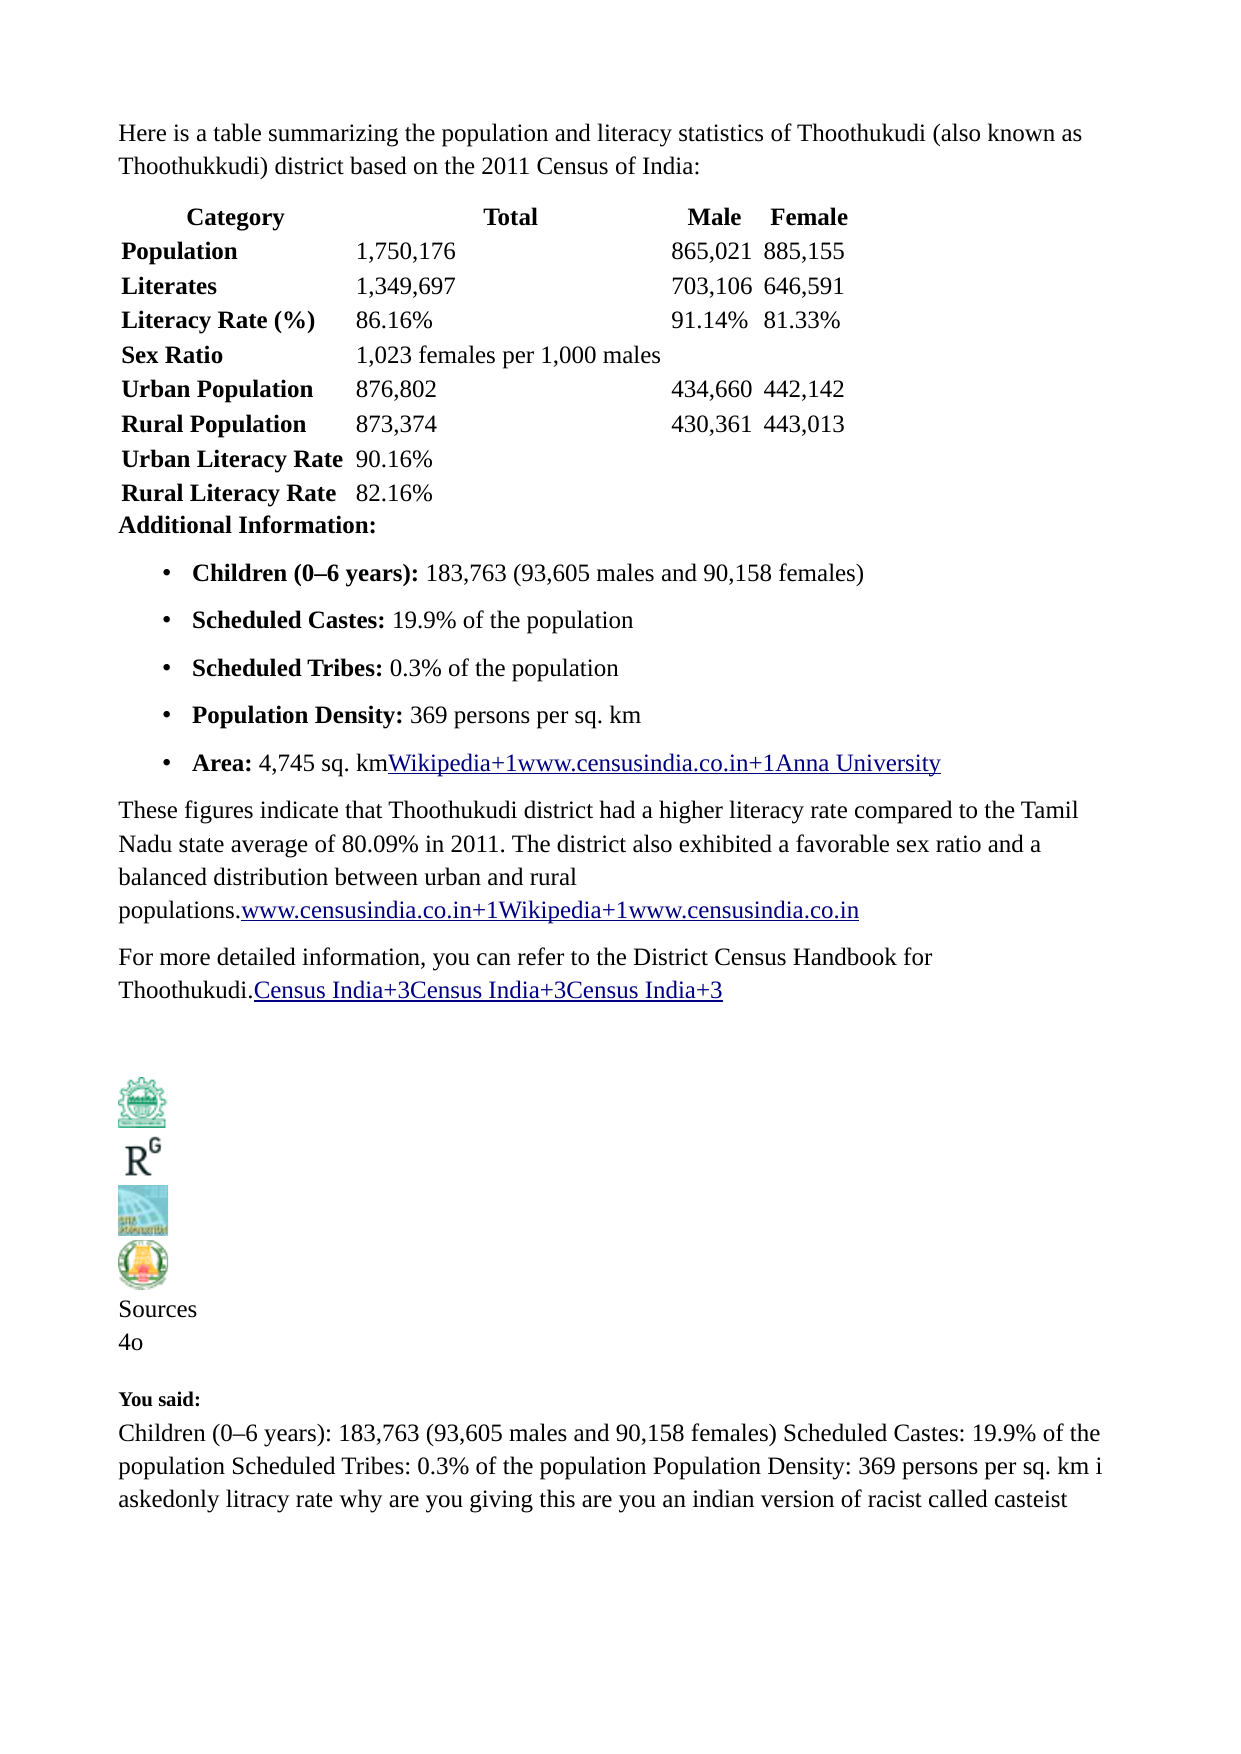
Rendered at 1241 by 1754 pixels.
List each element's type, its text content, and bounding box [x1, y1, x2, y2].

table_cell 865,021 [668, 233, 760, 268]
text Children (0–6 years): 183,763 (93,605 males and 90,158 females) Scheduled Castes: 19.9% of the population Scheduled Tribes: 0.3% of the population Population Density: 369 persons per sq. km i askedonly litracy rate why are you giving this are you an indian version of racist called casteist [118, 1418, 1122, 1512]
list Scheduled Tribes: 0.3% of the population [162, 653, 1122, 682]
list Population Density: 369 persons per sq. km [162, 700, 1122, 729]
table_cell [760, 441, 857, 475]
text Here is a table summarizing the population and literacy statistics of Thoothukudi (also known as Thoothukkudi) district based on the 2011 Census of India: [118, 118, 1122, 180]
table_cell 91.14% [668, 303, 760, 337]
table_cell 443,013 [760, 406, 857, 441]
table_cell [668, 441, 760, 475]
table_cell 442,142 [760, 372, 857, 406]
text Sources [118, 1294, 1122, 1323]
table_cell 646,591 [760, 268, 857, 302]
table_header Category [118, 199, 353, 233]
picture [118, 1240, 169, 1290]
table_cell 86.16% [353, 303, 668, 337]
picture [118, 1077, 169, 1128]
table_cell Rural Population [118, 406, 353, 441]
table_cell [760, 337, 857, 372]
table_cell Population [118, 233, 353, 268]
table_cell [668, 475, 760, 510]
text Additional Information: [118, 510, 1122, 539]
text For more detailed information, you can refer to the District Census Handbook for Thoothukudi.Census India+3Census India+3Census India+3 [118, 942, 1122, 1004]
table_cell [668, 337, 760, 372]
picture [118, 1185, 169, 1236]
table_header Female [760, 199, 857, 233]
table_cell 1,349,697 [353, 268, 668, 302]
table_cell 1,750,176 [353, 233, 668, 268]
table_cell 703,106 [668, 268, 760, 302]
table_cell Urban Literacy Rate [118, 441, 353, 475]
table_cell [760, 475, 857, 510]
text 4o [118, 1327, 1122, 1356]
table_cell 90.16% [353, 441, 668, 475]
table_header Male [668, 199, 760, 233]
table_cell Sex Ratio [118, 337, 353, 372]
table_cell 876,802 [353, 372, 668, 406]
table_cell Urban Population [118, 372, 353, 406]
table_cell 885,155 [760, 233, 857, 268]
table_header Total [353, 199, 668, 233]
table_cell 873,374 [353, 406, 668, 441]
table_cell 434,660 [668, 372, 760, 406]
list Area: 4,745 sq. kmWikipedia+1www.censusindia.co.in+1Anna University [162, 748, 1122, 777]
subtitle You said: [118, 1387, 1122, 1411]
table_cell 430,361 [668, 406, 760, 441]
text These figures indicate that Thoothukudi district had a higher literacy rate compared to the Tamil Nadu state average of 80.09% in 2011. The district also exhibited a favorable sex ratio and a balanced distribution between urban and rural populations.www.censusindia.co.in+1Wikipedia+1www.censusindia.co.in [118, 796, 1122, 923]
table_cell Literates [118, 268, 353, 302]
list Children (0–6 years): 183,763 (93,605 males and 90,158 females) [162, 558, 1122, 586]
table_cell 81.33% [760, 303, 857, 337]
picture [118, 1131, 169, 1182]
table_cell Rural Literacy Rate [118, 475, 353, 510]
table_cell 1,023 females per 1,000 males [353, 337, 668, 372]
table_cell Literacy Rate (%) [118, 303, 353, 337]
table_cell 82.16% [353, 475, 668, 510]
list Scheduled Castes: 19.9% of the population [162, 605, 1122, 634]
